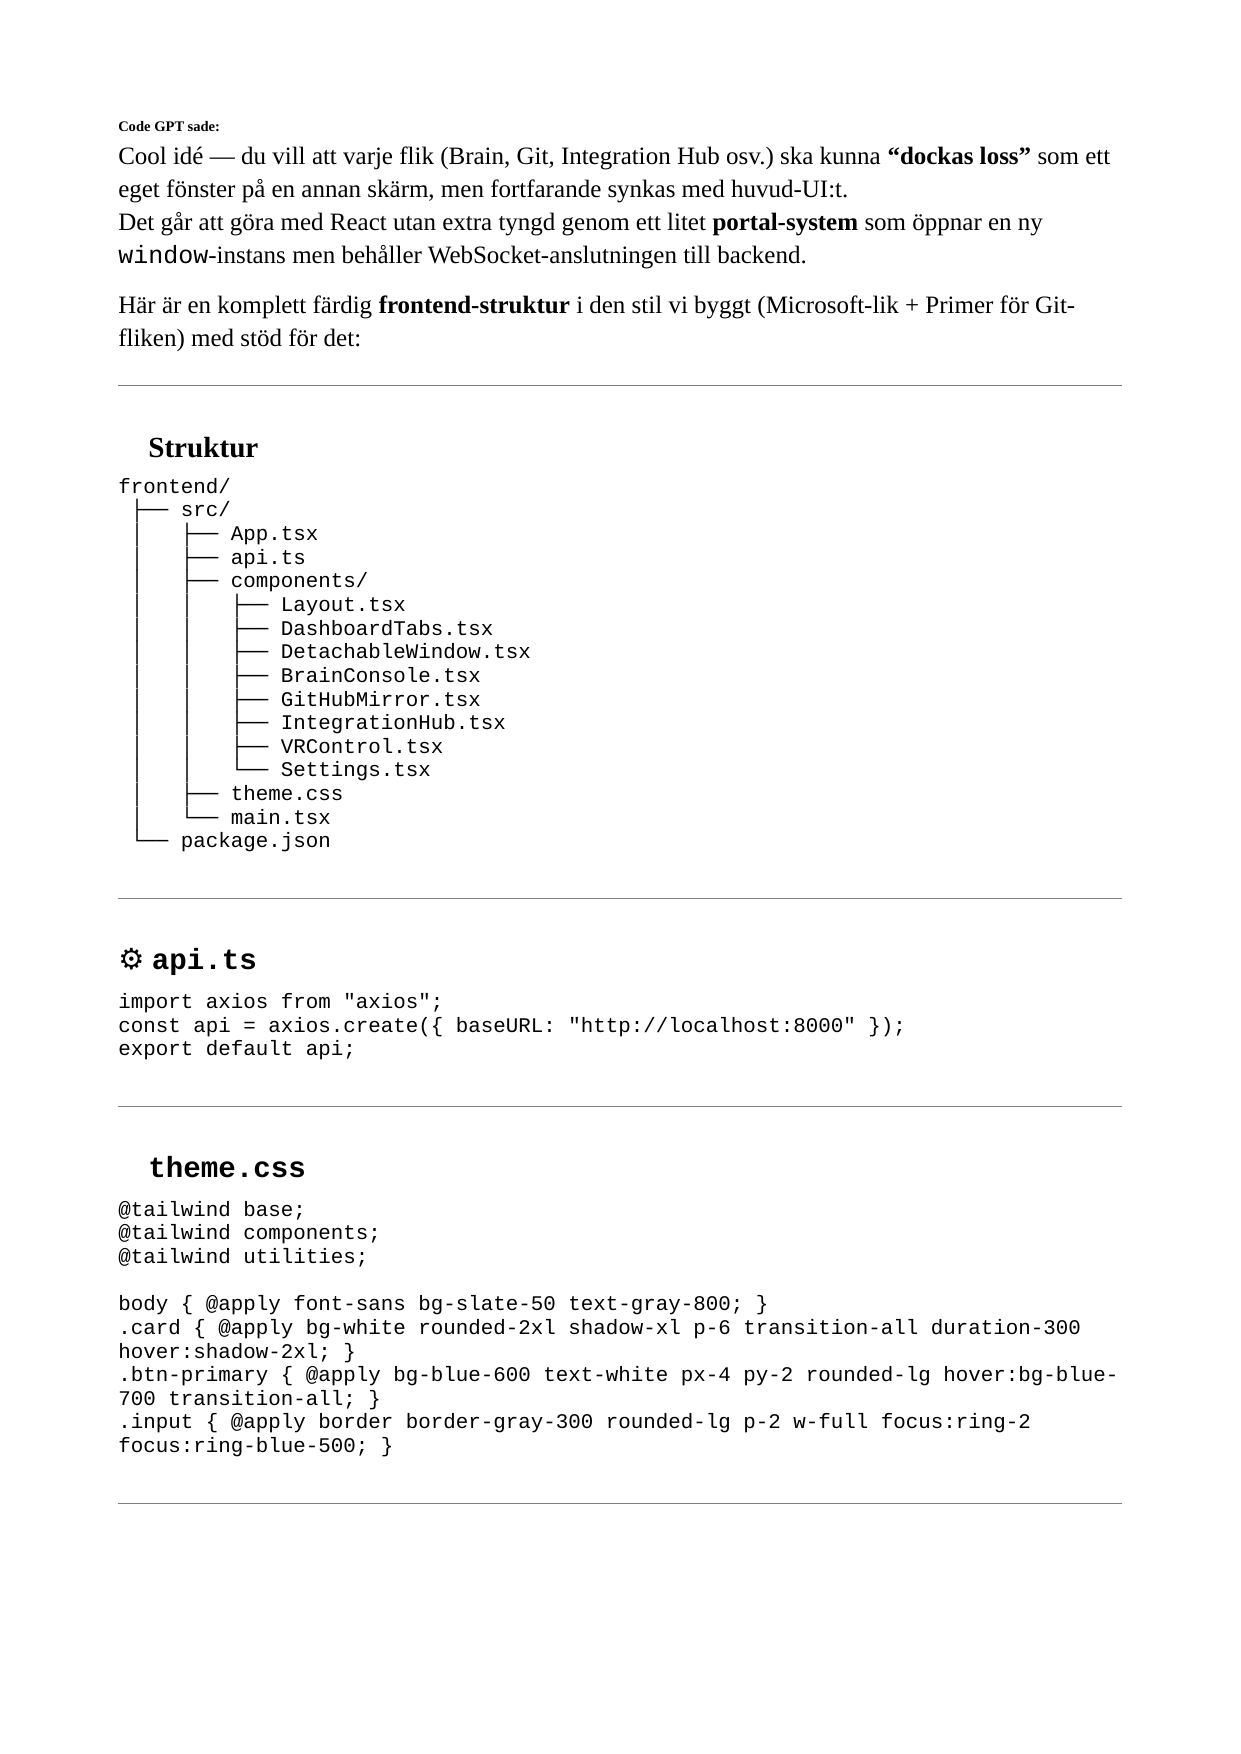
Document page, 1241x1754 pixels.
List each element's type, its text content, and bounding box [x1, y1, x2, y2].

text │ │ ├── BrainConsole.tsx [237, 665, 1122, 688]
text ├── src/ [118, 499, 1122, 523]
text │ │ ├── VRControl.tsx [187, 736, 236, 759]
text frontend/ [118, 476, 1122, 499]
text │ ├── api.ts [187, 547, 1122, 570]
text │ │ ├── BrainConsole.tsx [137, 665, 186, 688]
text Här är en komplett färdig frontend-struktur i den stil vi byggt (Microsoft-lik + Primer för Git-fliken) med stöd för det: [118, 290, 1122, 352]
text .input { @apply border border-gray-300 rounded-lg p-2 w-full focus:ring-2 focus:ring-blue-500; } [118, 1412, 1122, 1459]
text └── package.json [118, 830, 1122, 854]
text │ │ ├── VRControl.tsx [137, 736, 186, 759]
text │ │ └── Settings.tsx [118, 759, 1122, 783]
text import axios from "axios"; [118, 991, 1122, 1014]
text export default api; [118, 1038, 1122, 1062]
text │ │ ├── Layout.tsx [118, 594, 1122, 618]
text .card { @apply bg-white rounded-2xl shadow-xl p-6 transition-all duration-300 hover:shadow-2xl; } [118, 1317, 1122, 1364]
text @tailwind base; [118, 1199, 1122, 1222]
subtitle 📁 Struktur [118, 430, 1122, 463]
subtitle ⚙️ api.ts [118, 942, 1122, 978]
text │ │ ├── GitHubMirror.tsx [118, 688, 1122, 712]
text const api = axios.create({ baseURL: "http://localhost:8000" }); [118, 1014, 1122, 1038]
text │ └── main.tsx [137, 807, 1122, 830]
text │ │ ├── VRControl.tsx [237, 736, 1122, 759]
text │ │ ├── DetachableWindow.tsx [118, 641, 1122, 665]
text │ │ ├── IntegrationHub.tsx [118, 712, 1122, 736]
text @tailwind components; [118, 1222, 1122, 1246]
subtitle 💨 theme.css [118, 1150, 1122, 1186]
text │ │ ├── DashboardTabs.tsx [237, 618, 1122, 641]
text .btn-primary { @apply bg-blue-600 text-white px-4 py-2 rounded-lg hover:bg-blue-700 transition-all; } [118, 1364, 1122, 1412]
text Cool idé — du vill att varje flik (Brain, Git, Integration Hub osv.) ska kunna “dockas loss” som ett eget fönster på en annan skärm, men fortfarande synkas med huvud-UI:t. Det går att göra med React utan extra tyngd genom ett litet portal-system som öppnar en ny window-instans men behåller WebSocket-anslutningen till backend. [118, 141, 1122, 271]
text │ │ ├── DashboardTabs.tsx [137, 618, 186, 641]
text │ │ ├── BrainConsole.tsx [187, 665, 236, 688]
text │ ├── components/ [118, 570, 1122, 594]
text │ │ ├── DashboardTabs.tsx [187, 618, 236, 641]
text body { @apply font-sans bg-slate-50 text-gray-800; } [118, 1293, 1122, 1317]
text @tailwind utilities; [118, 1246, 1122, 1270]
subtitle Code GPT sade: [118, 118, 1122, 135]
text │ ├── api.ts [137, 547, 186, 570]
text │ ├── theme.css [118, 783, 1122, 807]
text │ ├── App.tsx [118, 523, 1122, 547]
text │ └── main.tsx [118, 807, 136, 830]
text │ ├── api.ts [118, 547, 136, 570]
